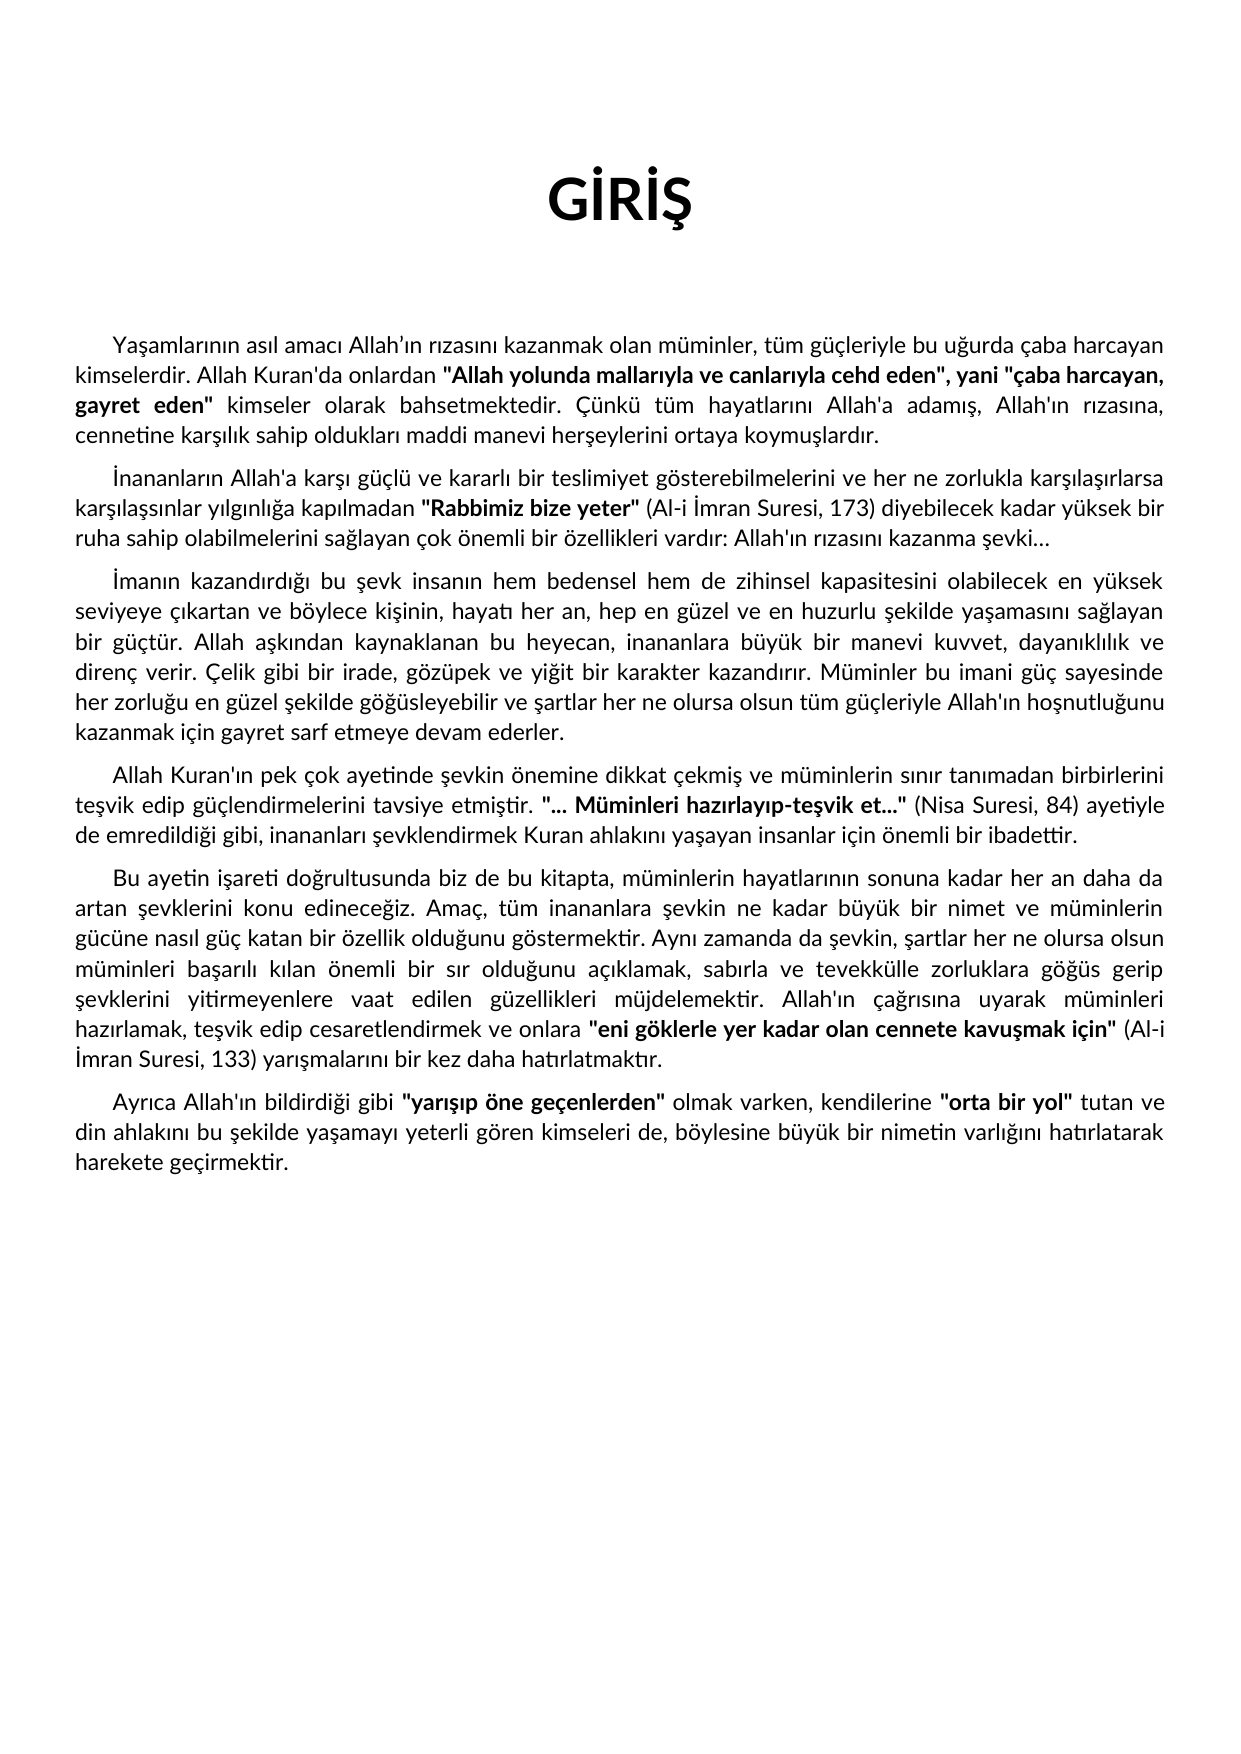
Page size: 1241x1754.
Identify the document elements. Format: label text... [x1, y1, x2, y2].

text İnananların Allah'a karşı güçlü ve kararlı bir teslimiyet gösterebilmelerini ve her ne zorlukla karşılaşırlarsa karşılaşsınlar yılgınlığa kapılmadan "Rabbimiz bize yeter" (Al-i İmran Suresi, 173) diyebilecek kadar yüksek bir ruha sahip olabilmelerini sağlayan çok önemli bir özellikleri vardır: Allah'ın rızasını kazanma şevki… [75, 464, 1165, 552]
text Yaşamlarının asıl amacı Allah’ın rızasını kazanmak olan müminler, tüm güçleriyle bu uğurda çaba harcayan kimselerdir. Allah Kuran'da onlardan "Allah yolunda mallarıyla ve canlarıyla cehd eden", yani "çaba harcayan, gayret eden" kimseler olarak bahsetmektedir. Çünkü tüm hayatlarını Allah'a adamış, Allah'ın rızasına, cennetine karşılık sahip oldukları maddi manevi herşeylerini ortaya koymuşlardır. [75, 330, 1165, 448]
text Ayrıca Allah'ın bildirdiği gibi "yarışıp öne geçenlerden" olmak varken, kendilerine "orta bir yol" tutan ve din ahlakını bu şekilde yaşamayı yeterli gören kimseleri de, böylesine büyük bir nimetin varlığını hatırlatarak harekete geçirmektir. [75, 1088, 1165, 1176]
subtitle GİRİŞ [75, 162, 1165, 232]
text İmanın kazandırdığı bu şevk insanın hem bedensel hem de zihinsel kapasitesini olabilecek en yüksek seviyeye çıkartan ve böylece kişinin, hayatı her an, hep en güzel ve en huzurlu şekilde yaşamasını sağlayan bir güçtür. Allah aşkından kaynaklanan bu heyecan, inananlara büyük bir manevi kuvvet, dayanıklılık ve direnç verir. Çelik gibi bir irade, gözüpek ve yiğit bir karakter kazandırır. Müminler bu imani güç sayesinde her zorluğu en güzel şekilde göğüsleyebilir ve şartlar her ne olursa olsun tüm güçleriyle Allah'ın hoşnutluğunu kazanmak için gayret sarf etmeye devam ederler. [75, 567, 1165, 745]
text Bu ayetin işareti doğrultusunda biz de bu kitapta, müminlerin hayatlarının sonuna kadar her an daha da artan şevklerini konu edineceğiz. Amaç, tüm inananlara şevkin ne kadar büyük bir nimet ve müminlerin gücüne nasıl güç katan bir özellik olduğunu göstermektir. Aynı zamanda da şevkin, şartlar her ne olursa olsun müminleri başarılı kılan önemli bir sır olduğunu açıklamak, sabırla ve tevekkülle zorluklara göğüs gerip şevklerini yitirmeyenlere vaat edilen güzellikleri müjdelemektir. Allah'ın çağrısına uyarak müminleri hazırlamak, teşvik edip cesaretlendirmek ve onlara "eni göklerle yer kadar olan cennete kavuşmak için" (Al-i İmran Suresi, 133) yarışmalarını bir kez daha hatırlatmaktır. [75, 864, 1165, 1072]
text Allah Kuran'ın pek çok ayetinde şevkin önemine dikkat çekmiş ve müminlerin sınır tanımadan birbirlerini teşvik edip güçlendirmelerini tavsiye etmiştir. "... Müminleri hazırlayıp-teşvik et..." (Nisa Suresi, 84) ayetiyle de emredildiği gibi, inananları şevklendirmek Kuran ahlakını yaşayan insanlar için önemli bir ibadettir. [75, 761, 1165, 848]
